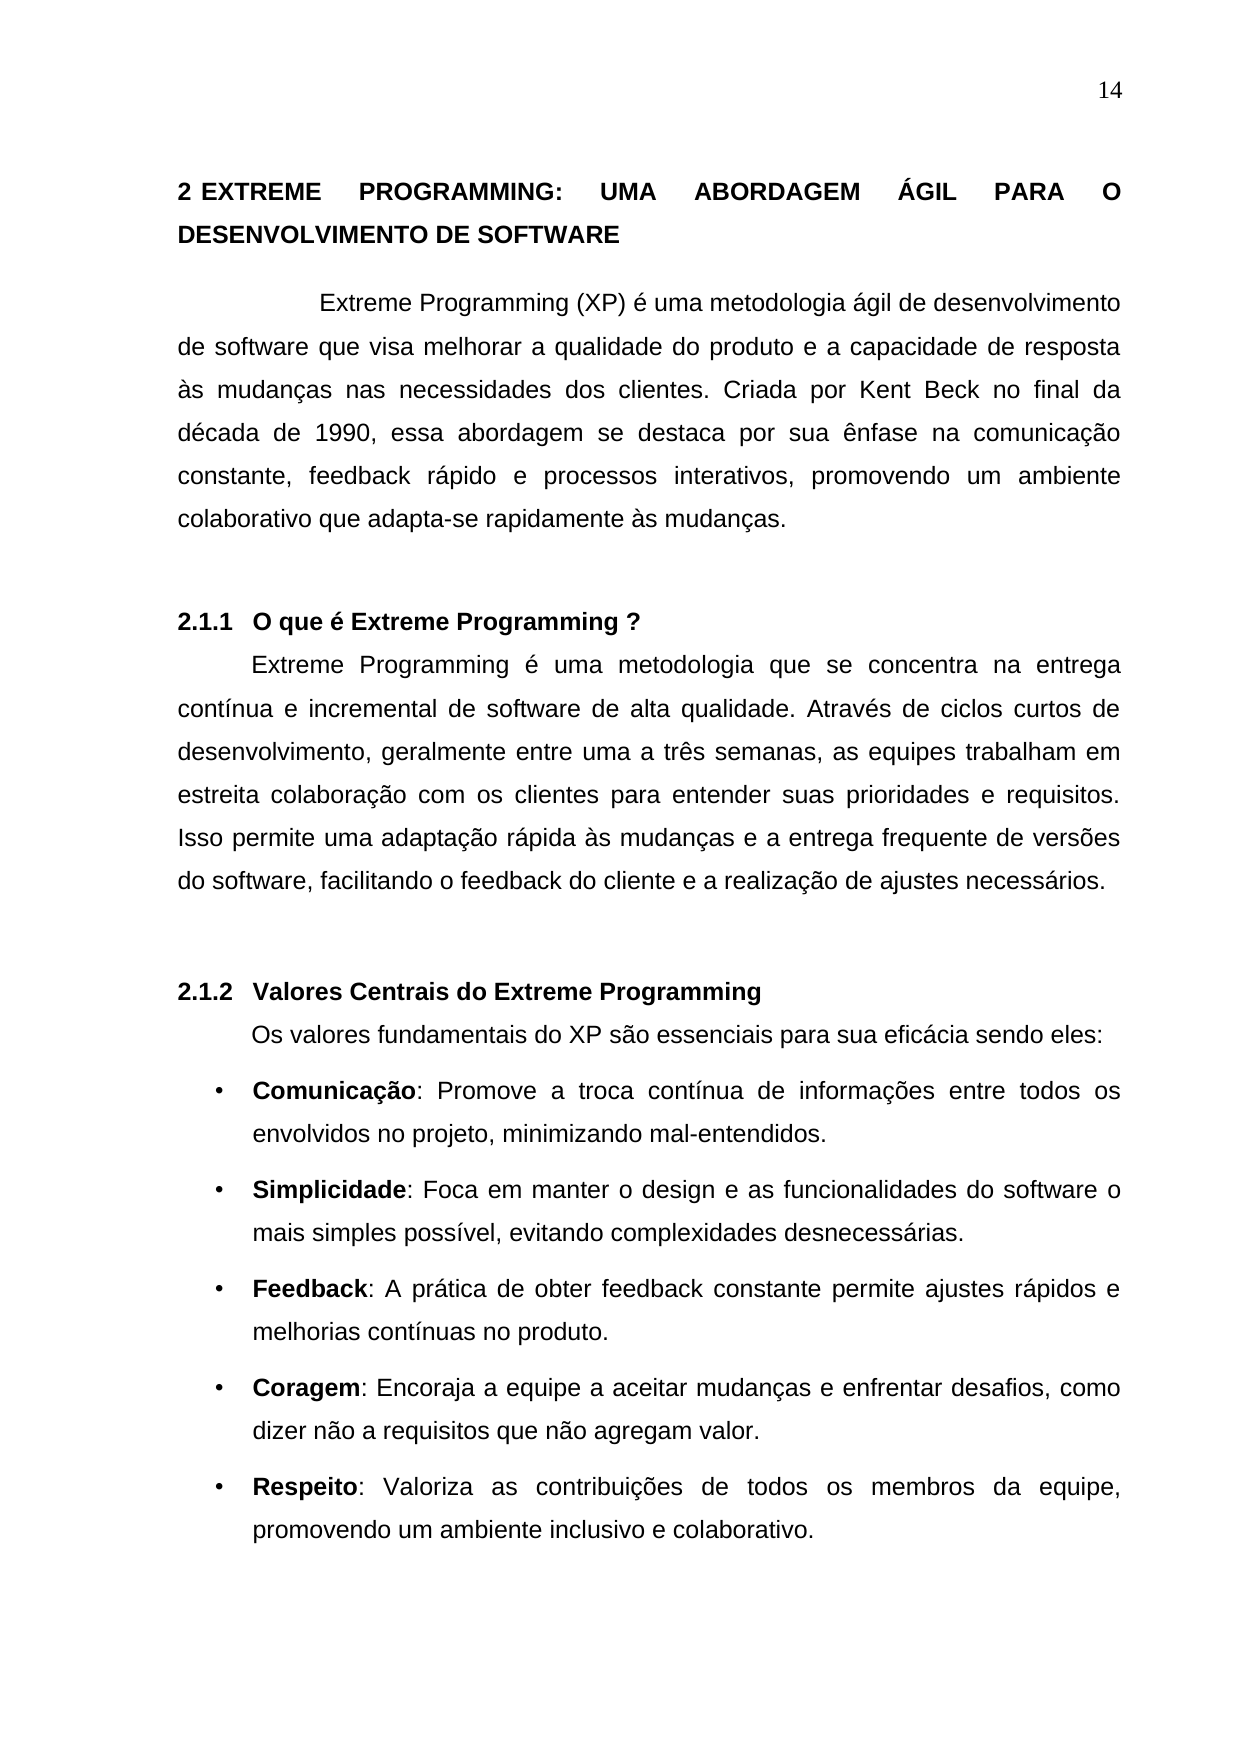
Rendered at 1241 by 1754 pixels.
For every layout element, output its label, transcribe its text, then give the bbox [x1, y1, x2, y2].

subtitle Valores Centrais do Extreme Programming [177, 977, 1122, 1006]
list Respeito: Valoriza as contribuições de todos os membros da equipe, promovendo um ambiente inclusivo e colaborativo. [215, 1472, 1122, 1543]
subtitle O que é Extreme Programming ? [177, 607, 1122, 636]
text Extreme Programming (XP) é uma metodologia ágil de desenvolvimento de software que visa melhorar a qualidade do produto e a capacidade de resposta às mudanças nas necessidades dos clientes. Criada por Kent Beck no final da década de 1990, essa abordagem se destaca por sua ênfase na comunicação constante, feedback rápido e processos interativos, promovendo um ambiente colaborativo que adapta-se rapidamente às mudanças. [177, 288, 1122, 533]
list Coragem: Encoraja a equipe a aceitar mudanças e enfrentar desafios, como dizer não a requisitos que não agregam valor. [215, 1373, 1122, 1445]
list Feedback: A prática de obter feedback constante permite ajustes rápidos e melhorias contínuas no produto. [215, 1274, 1122, 1346]
list Simplicidade: Foca em manter o design e as funcionalidades do software o mais simples possível, evitando complexidades desnecessárias. [215, 1175, 1122, 1247]
text Extreme Programming é uma metodologia que se concentra na entrega contínua e incremental de software de alta qualidade. Através de ciclos curtos de desenvolvimento, geralmente entre uma a três semanas, as equipes trabalham em estreita colaboração com os clientes para entender suas prioridades e requisitos. Isso permite uma adaptação rápida às mudanças e a entrega frequente de versões do software, facilitando o feedback do cliente e a realização de ajustes necessários. [177, 651, 1122, 895]
text Os valores fundamentais do XP são essenciais para sua eficácia sendo eles: [177, 1021, 1122, 1049]
subtitle Extreme Programming: uma abordagem ágil para o desenvolvimento de software [177, 177, 1122, 249]
list Comunicação: Promove a troca contínua de informações entre todos os envolvidos no projeto, minimizando mal-entendidos. [215, 1076, 1122, 1148]
